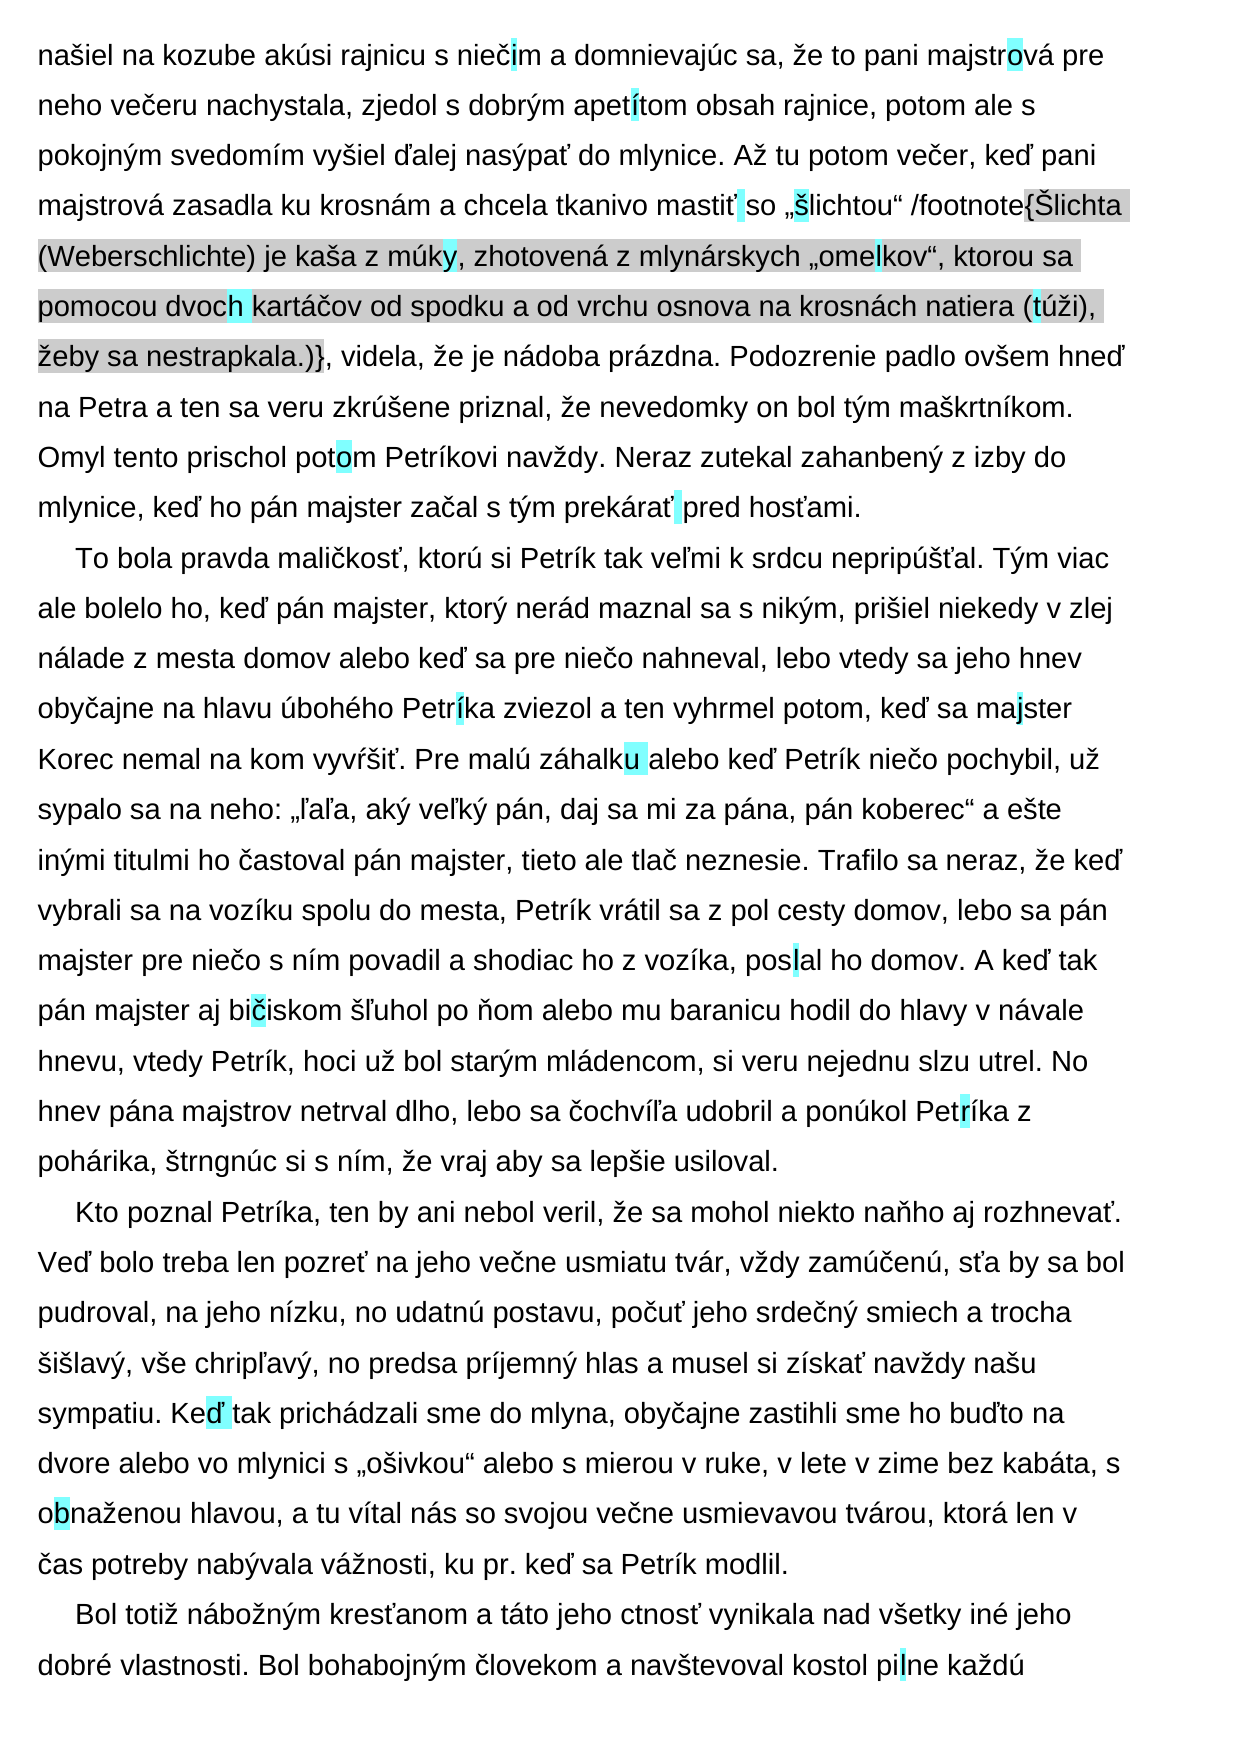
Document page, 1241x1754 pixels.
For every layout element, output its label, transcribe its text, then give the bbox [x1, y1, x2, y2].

text Bol totiž nábožným kresťanom a táto jeho ctnosť vynikala nad všetky iné jeho dobré vlastnosti. Bol bohabojným človekom a navštevoval kostol pilne každú [37, 1597, 1130, 1681]
text To bola pravda maličkosť, ktorú si Petrík tak veľmi k srdcu nepripúšťal. Tým viac ale bo­lelo ho, keď pán majster, ktorý nerád maznal sa s nikým, prišiel niekedy v zlej nálade z mesta domov alebo keď sa pre niečo nahneval, lebo vtedy sa jeho hnev obyčajne na hlavu úbohého Petríka zviezol a ten vyhrmel potom, keď sa majster Korec nemal na kom vyvŕšiť. Pre malú záhalku alebo keď Petrík niečo pochybil, už sypalo sa na neho: „ľaľa, aký veľký pán, daj sa mi za pána, pán koberec“ a ešte inými titulmi ho častoval pán majster, tieto ale tlač neznesie. Trafilo sa neraz, že keď vybrali sa na vozíku spolu do mesta, Petrík vrátil sa z pol cesty domov, lebo sa pán majster pre niečo s ním povadil a shodiac ho z vozíka, poslal ho domov. A keď tak pán majster aj bičiskom šľuhol po ňom alebo mu baranicu hodil do hlavy v návale hnevu, vtedy Petrík, hoci už bol starým mládencom, si veru nejednu slzu utrel. No hnev pána majstrov netrval dlho, lebo sa čochvíľa udobril a ponúkol Petríka z pohárika, štrngnúc si s ním, že vraj aby sa lepšie usiloval. [37, 541, 1130, 1178]
text našiel na kozube akúsi rajnicu s niečim a domnievajúc sa, že to pani majstrová pre neho večeru nachystala, zjedol s dobrým apetítom obsah rajnice, potom ale s pokojným svedomím vyšiel ďalej nasýpať do mlynice. Až tu potom večer, keď pani maj­strová zasadla ku krosnám a chcela tkanivo mastiť so „šlichtou“ /footnote{Šlichta (Weberschlichte) je kaša z múky, zhoto­vená z mlynárskych „omelkov“, ktorou sa pomocou dvoch kartáčov od spodku a od vrchu osnova na krosnách natiera (túži), žeby sa nestrapkala.)}, videla, že je nádoba prázdna. Podozrenie padlo ovšem hneď na Petra a ten sa veru zkrúšene priznal, že nevedomky on bol tým maškrtníkom. Omyl tento prischol potom Petríkovi navždy. Neraz zutekal zahanbený z izby do mly­nice, keď ho pán majster začal s tým prekárať pred hosťami. [37, 37, 1130, 524]
text Kto poznal Petríka, ten by ani nebol veril, že sa mohol niekto naňho aj rozhnevať. Veď bolo treba len pozreť na jeho večne usmiatu tvár, vždy zamúčenú, sťa by sa bol pudroval, na jeho nízku, no udatnú postavu, počuť jeho srdečný smiech a trocha šišlavý, vše chripľavý, no predsa príjemný hlas a musel si získať navždy našu sympatiu. Keď tak prichádzali sme do mlyna, obyčajne zastihli sme ho buďto na dvore alebo vo mlynici s „ošivkou“ alebo s mierou v ruke, v lete v zime bez kabáta, s obnaženou hlavou, a tu vítal nás so svojou večne usmievavou tvárou, ktorá len v čas potreby nabývala vážnosti, ku pr. keď sa Petrík modlil. [37, 1195, 1130, 1580]
